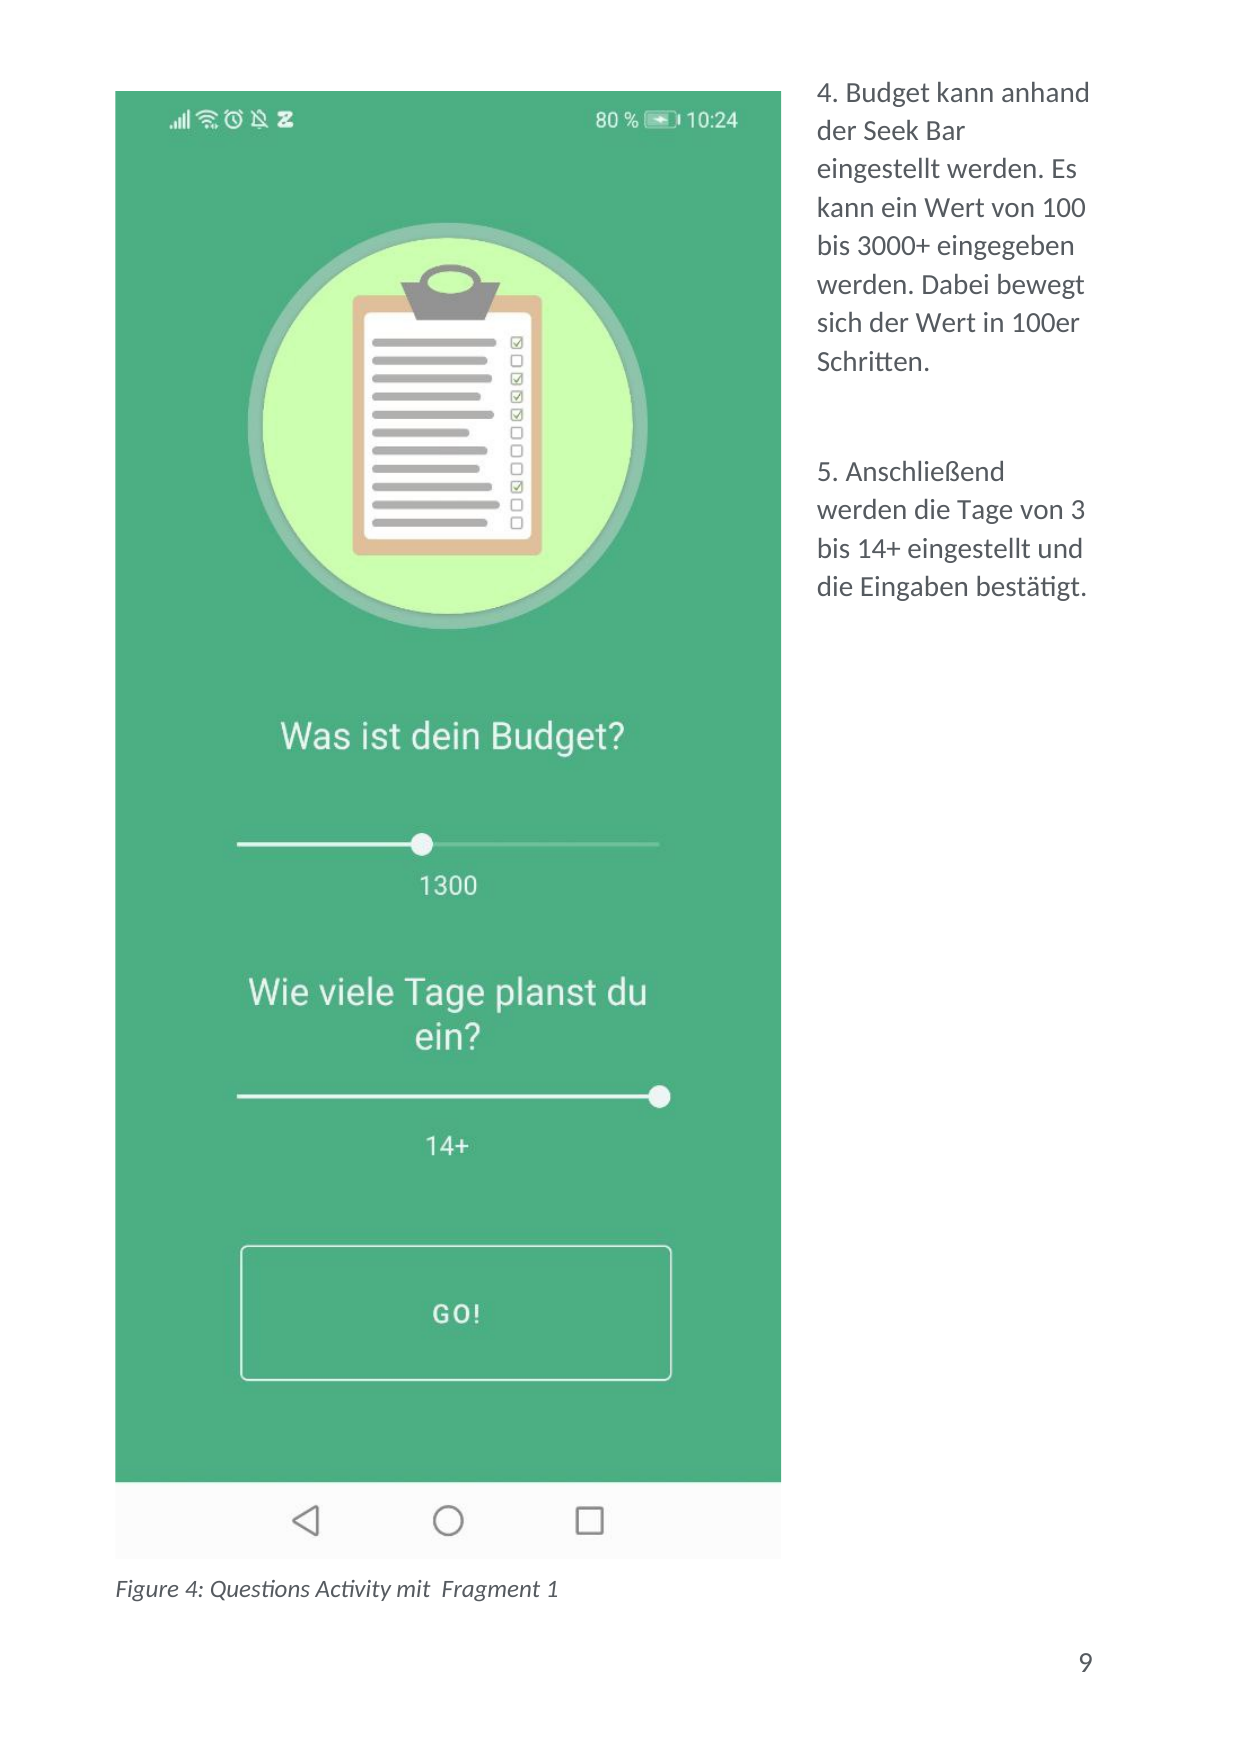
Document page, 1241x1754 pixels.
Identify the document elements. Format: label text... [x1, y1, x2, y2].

picture [115, 91, 782, 1559]
text Figure 4: Questions Activity mit Fragment 1 [115, 1559, 781, 1604]
text 5. Anschließend werden die Tage von 3 bis 14+ eingestellt und die Eingaben bestätigt. [782, 453, 1093, 604]
text 4. Budget kann anhand der Seek Bar eingestellt werden. Es kann ein Wert von 100 bis 3000+ eingegeben werden. Dabei bewegt sich der Wert in 100er Schritten. [115, 74, 1093, 378]
